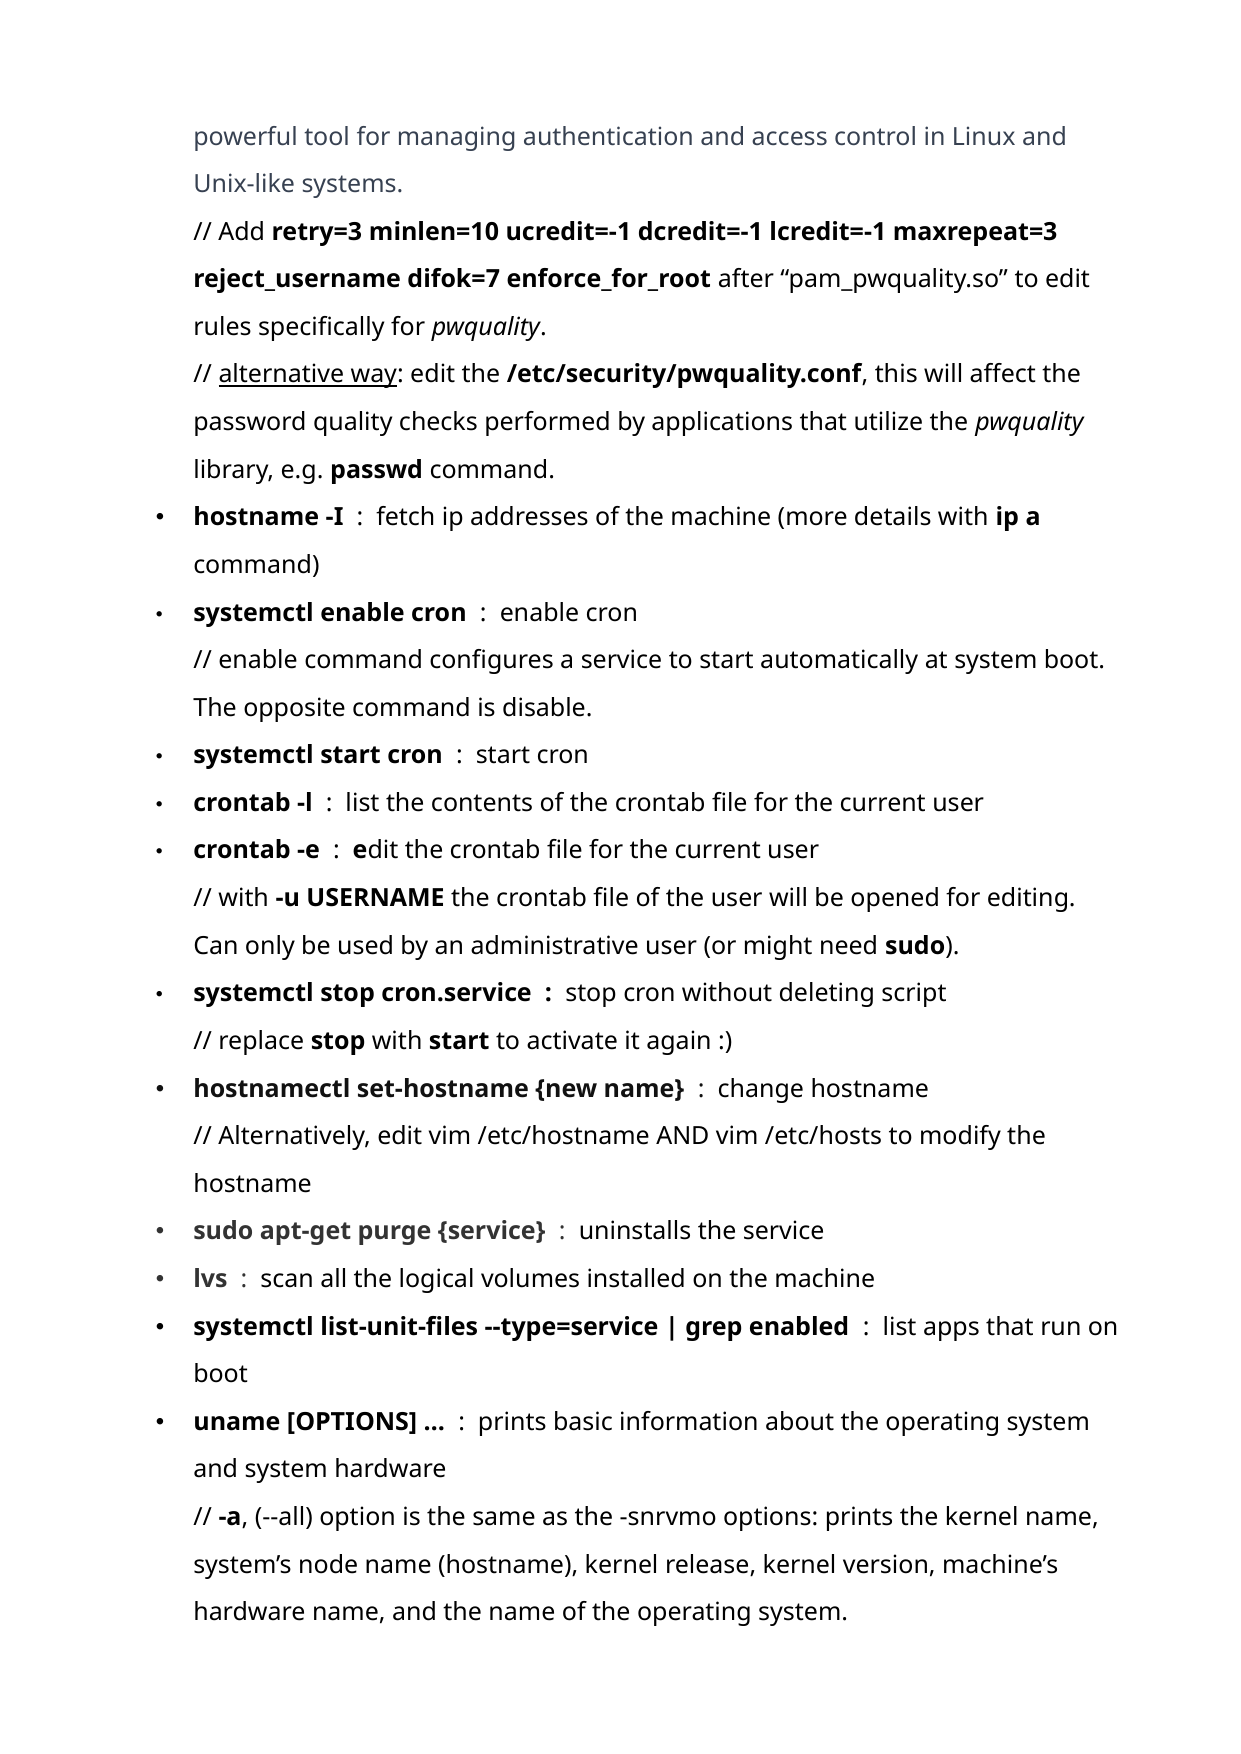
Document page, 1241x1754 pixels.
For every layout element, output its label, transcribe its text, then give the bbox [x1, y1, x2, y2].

list // enable command configures a service to start automatically at system boot. The opposite command is disable. [156, 642, 1122, 723]
list hostname -I : fetch ip addresses of the machine (more details with ip a command) [156, 499, 1122, 581]
list // alternative way: edit the /etc/security/pwquality.conf, this will affect the password quality checks performed by applications that utilize the pwquality library, e.g. passwd command. [156, 356, 1122, 485]
list // -a, (--all) option is the same as the -snrvmo options: prints the kernel name, system’s node name (hostname), kernel release, kernel version, machine’s hardware name, and the name of the operating system. [156, 1499, 1122, 1628]
list systemctl start cron : start cron [156, 737, 1122, 771]
list // replace stop with start to activate it again :) [156, 1023, 1122, 1057]
list crontab -e : edit the crontab file for the current user [156, 832, 1122, 866]
list // Alternatively, edit vim /etc/hostname AND vim /etc/hosts to modify the hostname [156, 1118, 1122, 1199]
list // with -u USERNAME the crontab file of the user will be opened for editing. Can only be used by an administrative user (or might need sudo). [156, 880, 1122, 961]
list // Add retry=3 minlen=10 ucredit=-1 dcredit=-1 lcredit=-1 maxrepeat=3 reject_username difok=7 enforce_for_root after “pam_pwquality.so” to edit rules specifically for pwquality. [156, 213, 1122, 343]
list hostnamectl set-hostname {new name} : change hostname [156, 1070, 1122, 1104]
list systemctl enable cron : enable cron [156, 594, 1122, 628]
list lvs : scan all the logical volumes installed on the machine [156, 1261, 1122, 1295]
list crontab -l : list the contents of the crontab file for the current user [156, 784, 1122, 819]
list uname [OPTIONS] … : prints basic information about the operating system and system hardware [156, 1403, 1122, 1485]
list powerful tool for managing authentication and access control in Linux and Unix-like systems. [156, 118, 1122, 200]
list systemctl stop cron.service : stop cron without deleting script [156, 975, 1122, 1009]
list sudo apt-get purge {service} : uninstalls the service [156, 1213, 1122, 1247]
list systemctl list-unit-files --type=service | grep enabled : list apps that run on boot [156, 1308, 1122, 1390]
